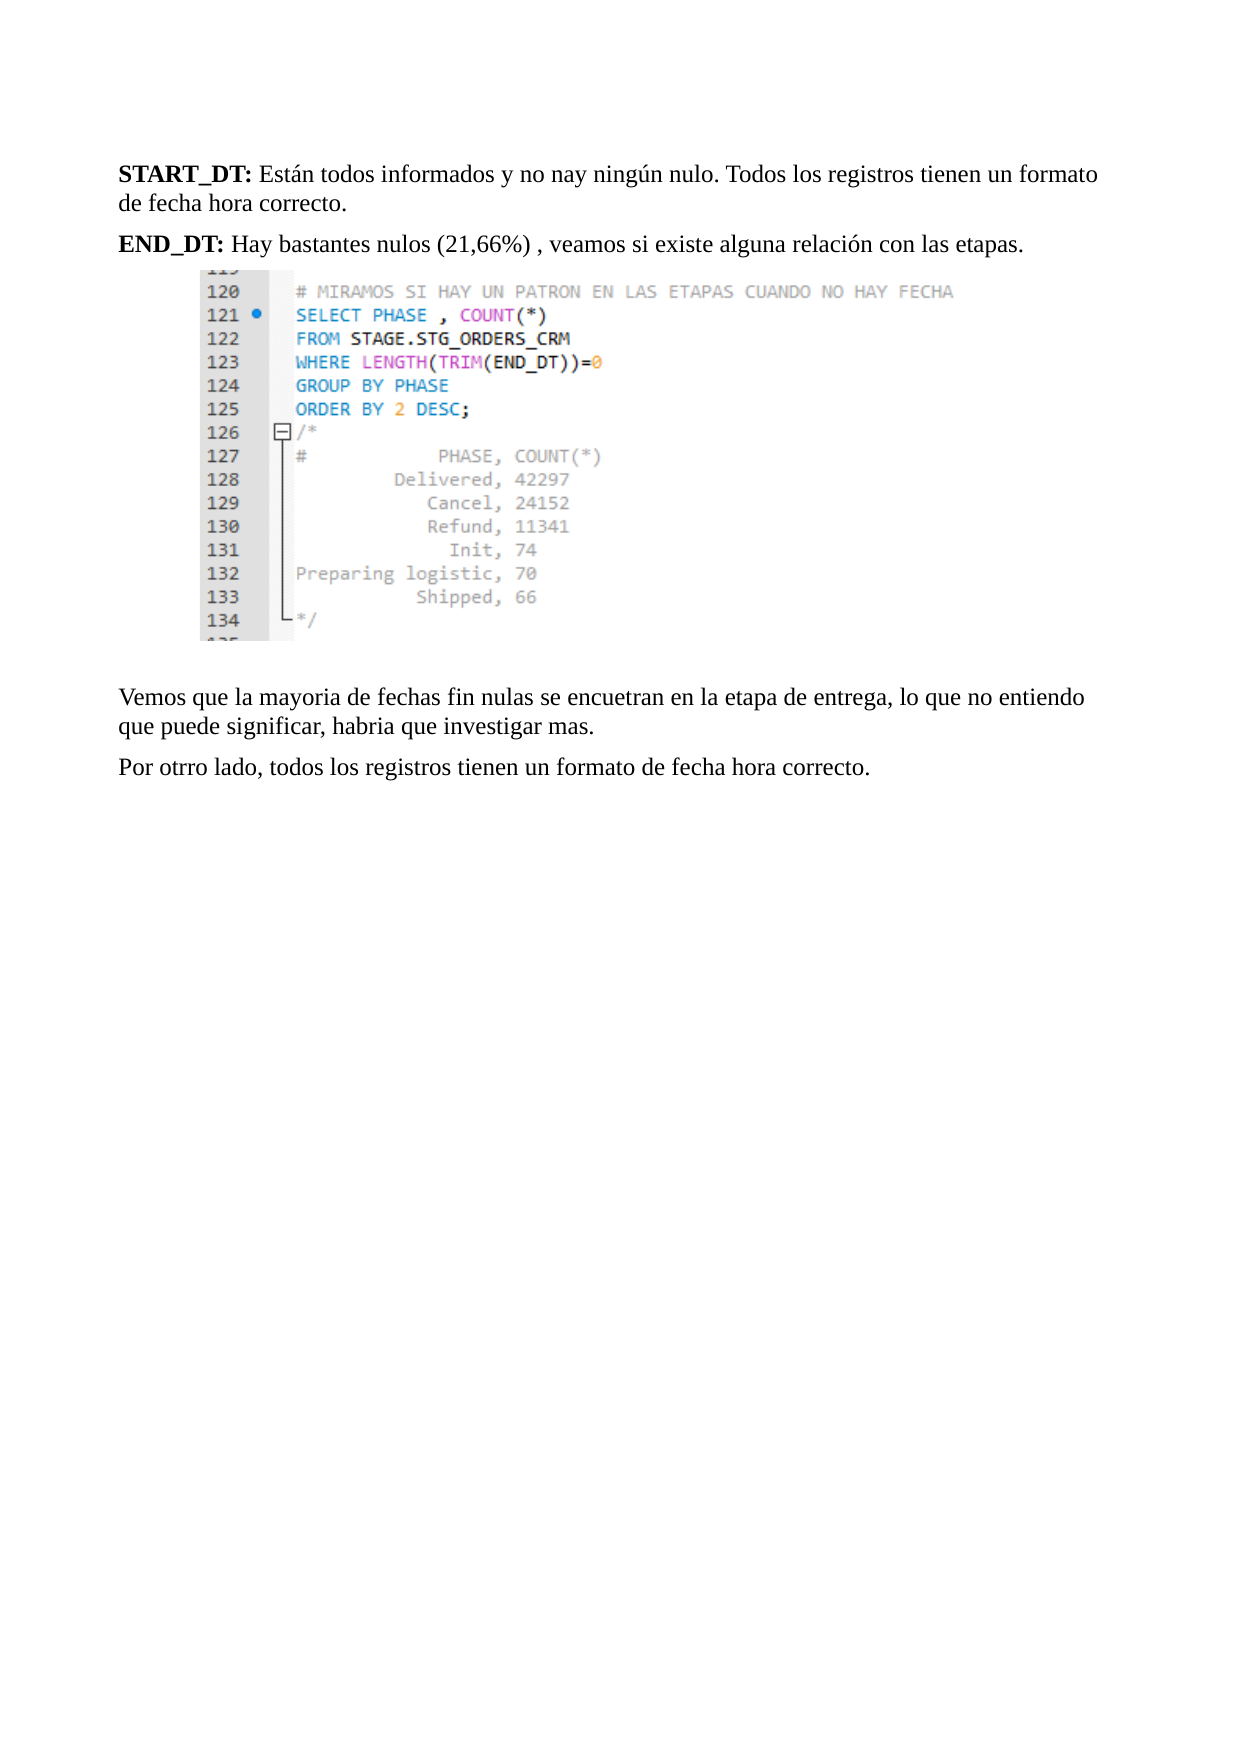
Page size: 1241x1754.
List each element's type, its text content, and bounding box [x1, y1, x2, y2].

text START_DT: Están todos informados y no nay ningún nulo. Todos los registros tienen un formato de fecha hora correcto. [118, 159, 1122, 217]
text END_DT: Hay bastantes nulos (21,66%) , veamos si existe alguna relación con las etapas. [118, 229, 1122, 258]
picture [199, 270, 1041, 641]
text Vemos que la mayoria de fechas fin nulas se encuetran en la etapa de entrega, lo que no entiendo que puede significar, habria que investigar mas. [118, 682, 1122, 740]
text Por otrro lado, todos los registros tienen un formato de fecha hora correcto. [118, 752, 1122, 781]
